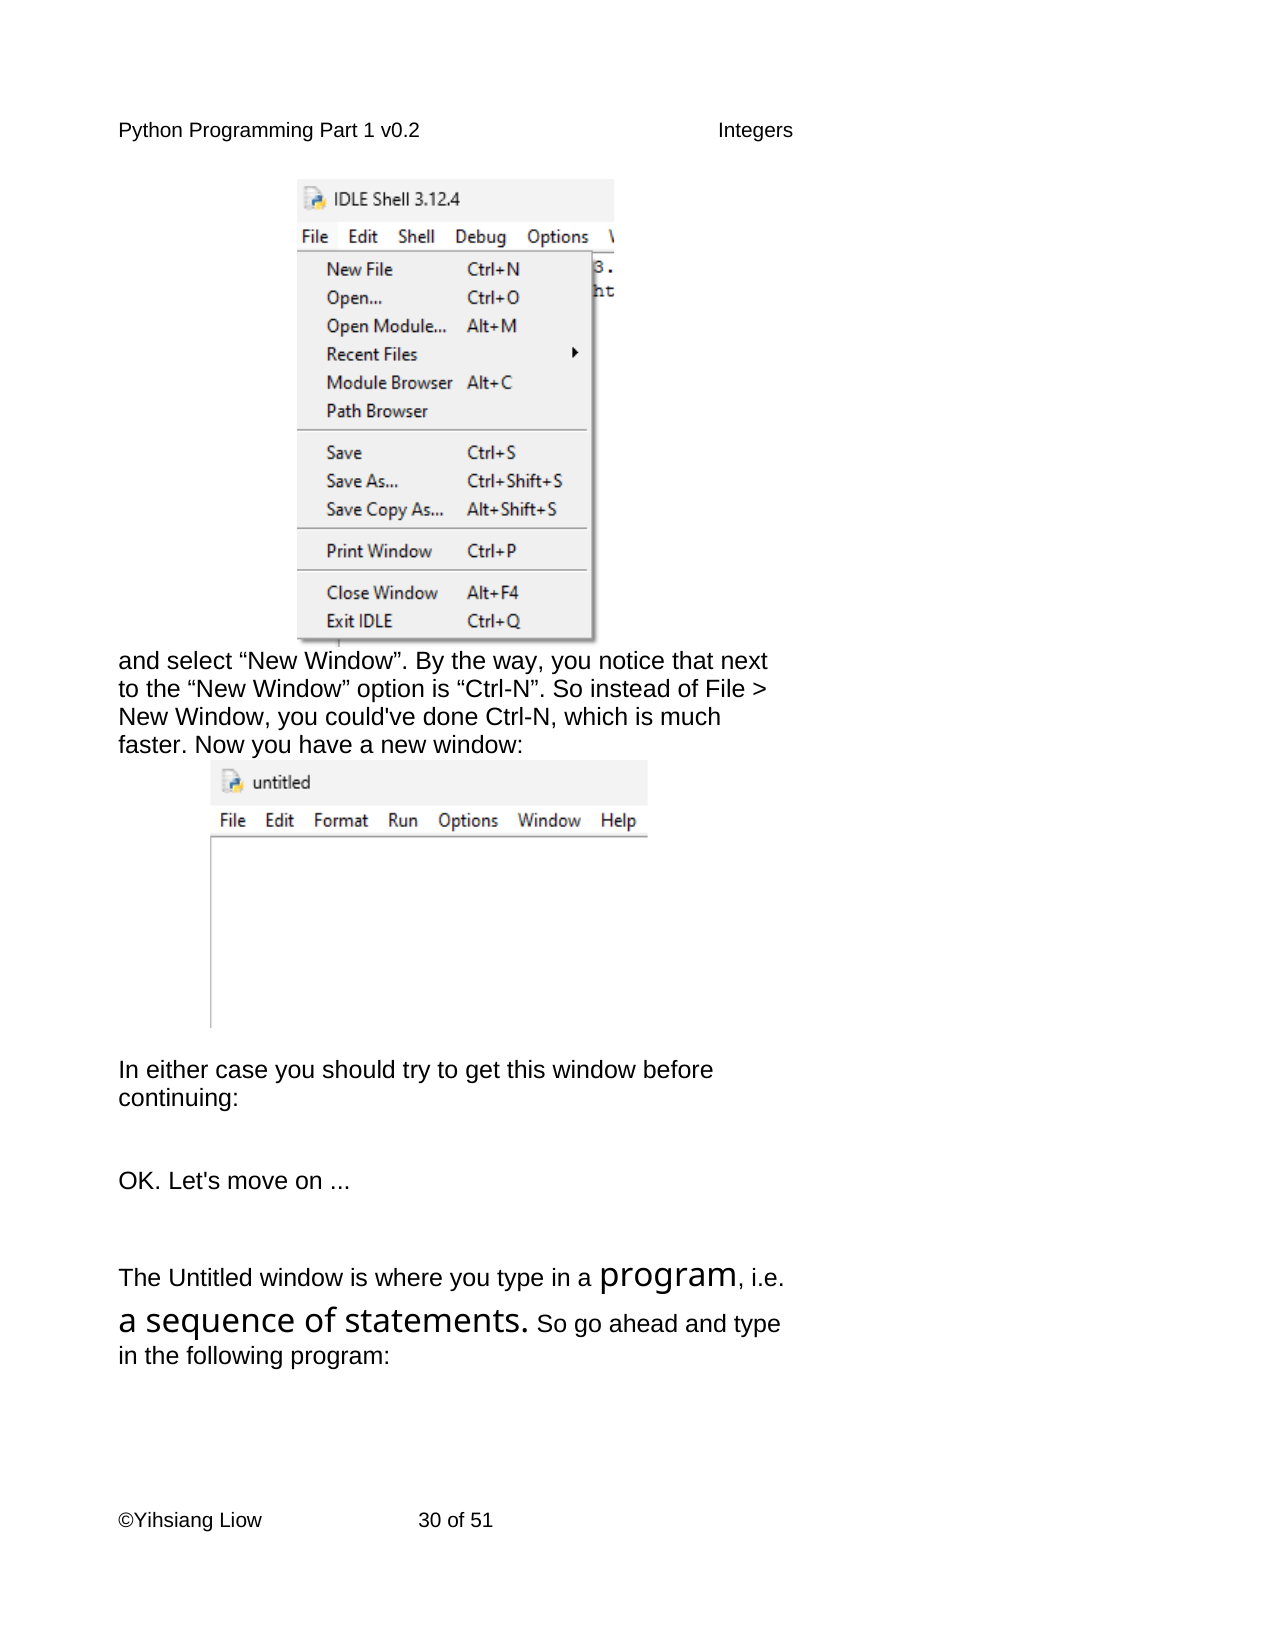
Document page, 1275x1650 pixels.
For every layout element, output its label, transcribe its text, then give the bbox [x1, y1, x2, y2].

picture [210, 760, 648, 1028]
text The Untitled window is where you type in a program, i.e. a sequence of statements. So go ahead and type in the following program: [118, 1251, 793, 1370]
picture [297, 179, 615, 647]
text In either case you should try to get this window before continuing: [118, 1056, 793, 1111]
text and select “New Window”. By the way, you notice that next to the “New Window” option is “Ctrl-N”. So instead of File > New Window, you could've done Ctrl-N, which is much faster. Now you have a new window: [118, 171, 793, 758]
text OK. Let's move on ... [118, 1167, 793, 1195]
